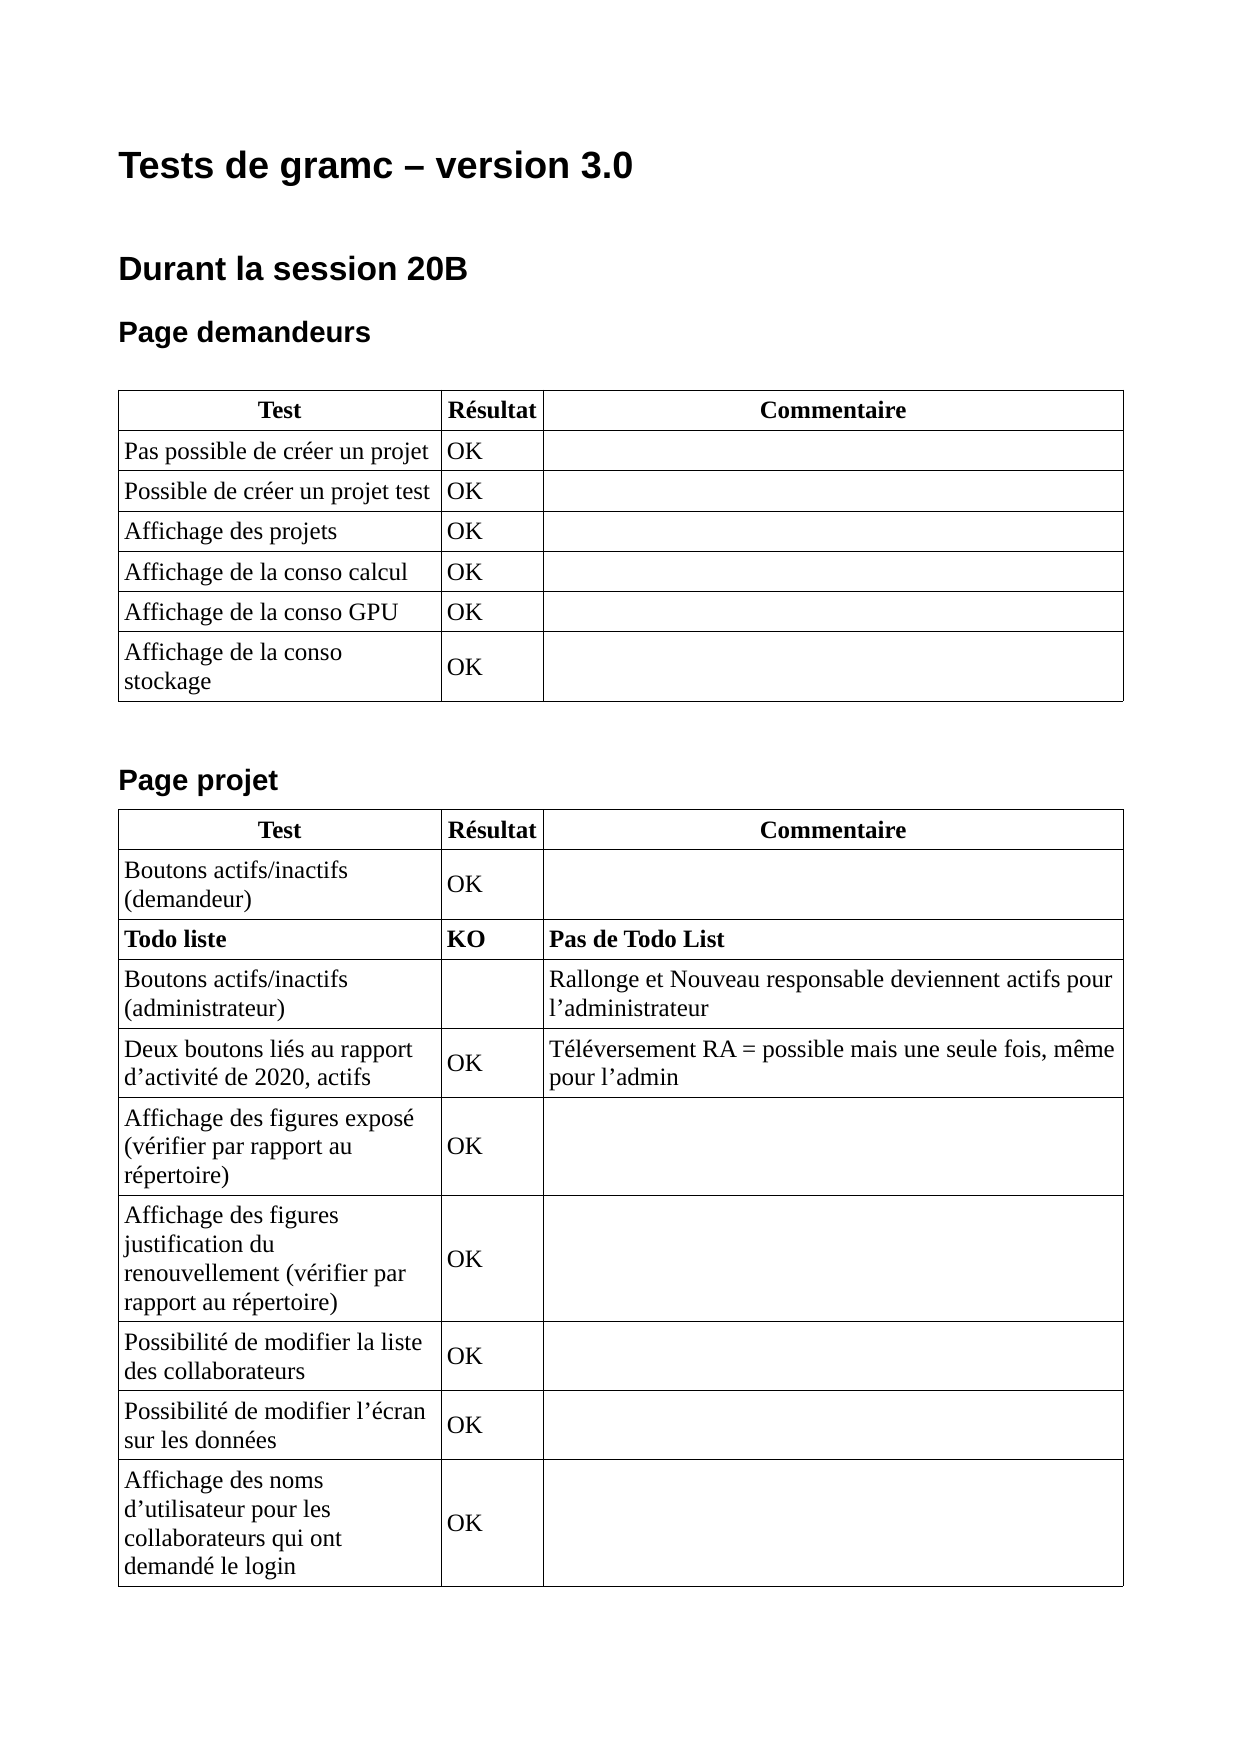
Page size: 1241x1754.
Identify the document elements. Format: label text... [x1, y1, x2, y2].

table_cell [544, 850, 1123, 918]
table_cell Affichage de la conso calcul [119, 552, 441, 591]
table_cell OK [442, 1460, 543, 1586]
table_cell Pas de Todo List [544, 920, 1123, 959]
table_cell OK [442, 552, 543, 591]
table_header Commentaire [544, 810, 1123, 849]
table_cell [544, 1098, 1123, 1195]
table_cell OK [442, 512, 543, 551]
table_cell OK [442, 1196, 543, 1321]
table_header Résultat [442, 391, 543, 430]
table_cell [544, 431, 1123, 470]
table_cell [544, 632, 1123, 701]
table_cell [544, 512, 1123, 551]
table_cell Boutons actifs/inactifs (administrateur) [119, 960, 441, 1028]
table_cell Rallonge et Nouveau responsable deviennent actifs pour l’administrateur [544, 960, 1123, 1028]
subtitle Tests de gramc – version 3.0 [118, 143, 1122, 187]
table_cell [544, 1196, 1123, 1321]
table_cell Affichage des noms d’utilisateur pour les collaborateurs qui ont demandé le login [119, 1460, 441, 1586]
table_cell Téléversement RA = possible mais une seule fois, même pour l’admin [544, 1029, 1123, 1097]
table_cell Possible de créer un projet test [119, 471, 441, 511]
table_cell [544, 1322, 1123, 1390]
table_cell OK [442, 1098, 543, 1195]
table_header Test [119, 391, 441, 430]
table_cell OK [442, 431, 543, 470]
subtitle Durant la session 20B [118, 249, 1122, 287]
table_header Résultat [442, 810, 543, 849]
table_cell Deux boutons liés au rapport d’activité de 2020, actifs [119, 1029, 441, 1097]
subtitle Page projet [118, 763, 1122, 797]
table_cell OK [442, 592, 543, 631]
table_cell [544, 1460, 1123, 1586]
table_cell OK [442, 632, 543, 701]
table_cell [544, 1391, 1123, 1459]
table_header Commentaire [544, 391, 1123, 430]
table_cell OK [442, 1322, 543, 1390]
table_cell OK [442, 1029, 543, 1097]
subtitle Page demandeurs [118, 314, 1122, 348]
table_cell Boutons actifs/inactifs (demandeur) [119, 850, 441, 918]
table_header Test [119, 810, 441, 849]
table_cell OK [442, 471, 543, 511]
table_cell OK [442, 850, 543, 918]
table_cell [544, 592, 1123, 631]
table_cell [544, 471, 1123, 511]
table_cell Affichage de la conso stockage [119, 632, 441, 701]
table_cell Affichage des figures exposé (vérifier par rapport au répertoire) [119, 1098, 441, 1195]
table_cell KO [442, 920, 543, 959]
table_cell [544, 552, 1123, 591]
table_cell Affichage des figures justification du renouvellement (vérifier par rapport au répertoire) [119, 1196, 441, 1321]
table_cell Affichage de la conso GPU [119, 592, 441, 631]
table_cell Possibilité de modifier la liste des collaborateurs [119, 1322, 441, 1390]
table_cell Todo liste [119, 920, 441, 959]
table_cell Affichage des projets [119, 512, 441, 551]
table_cell [442, 960, 543, 1028]
table_cell OK [442, 1391, 543, 1459]
table_cell Pas possible de créer un projet [119, 431, 441, 470]
table_cell Possibilité de modifier l’écran sur les données [119, 1391, 441, 1459]
